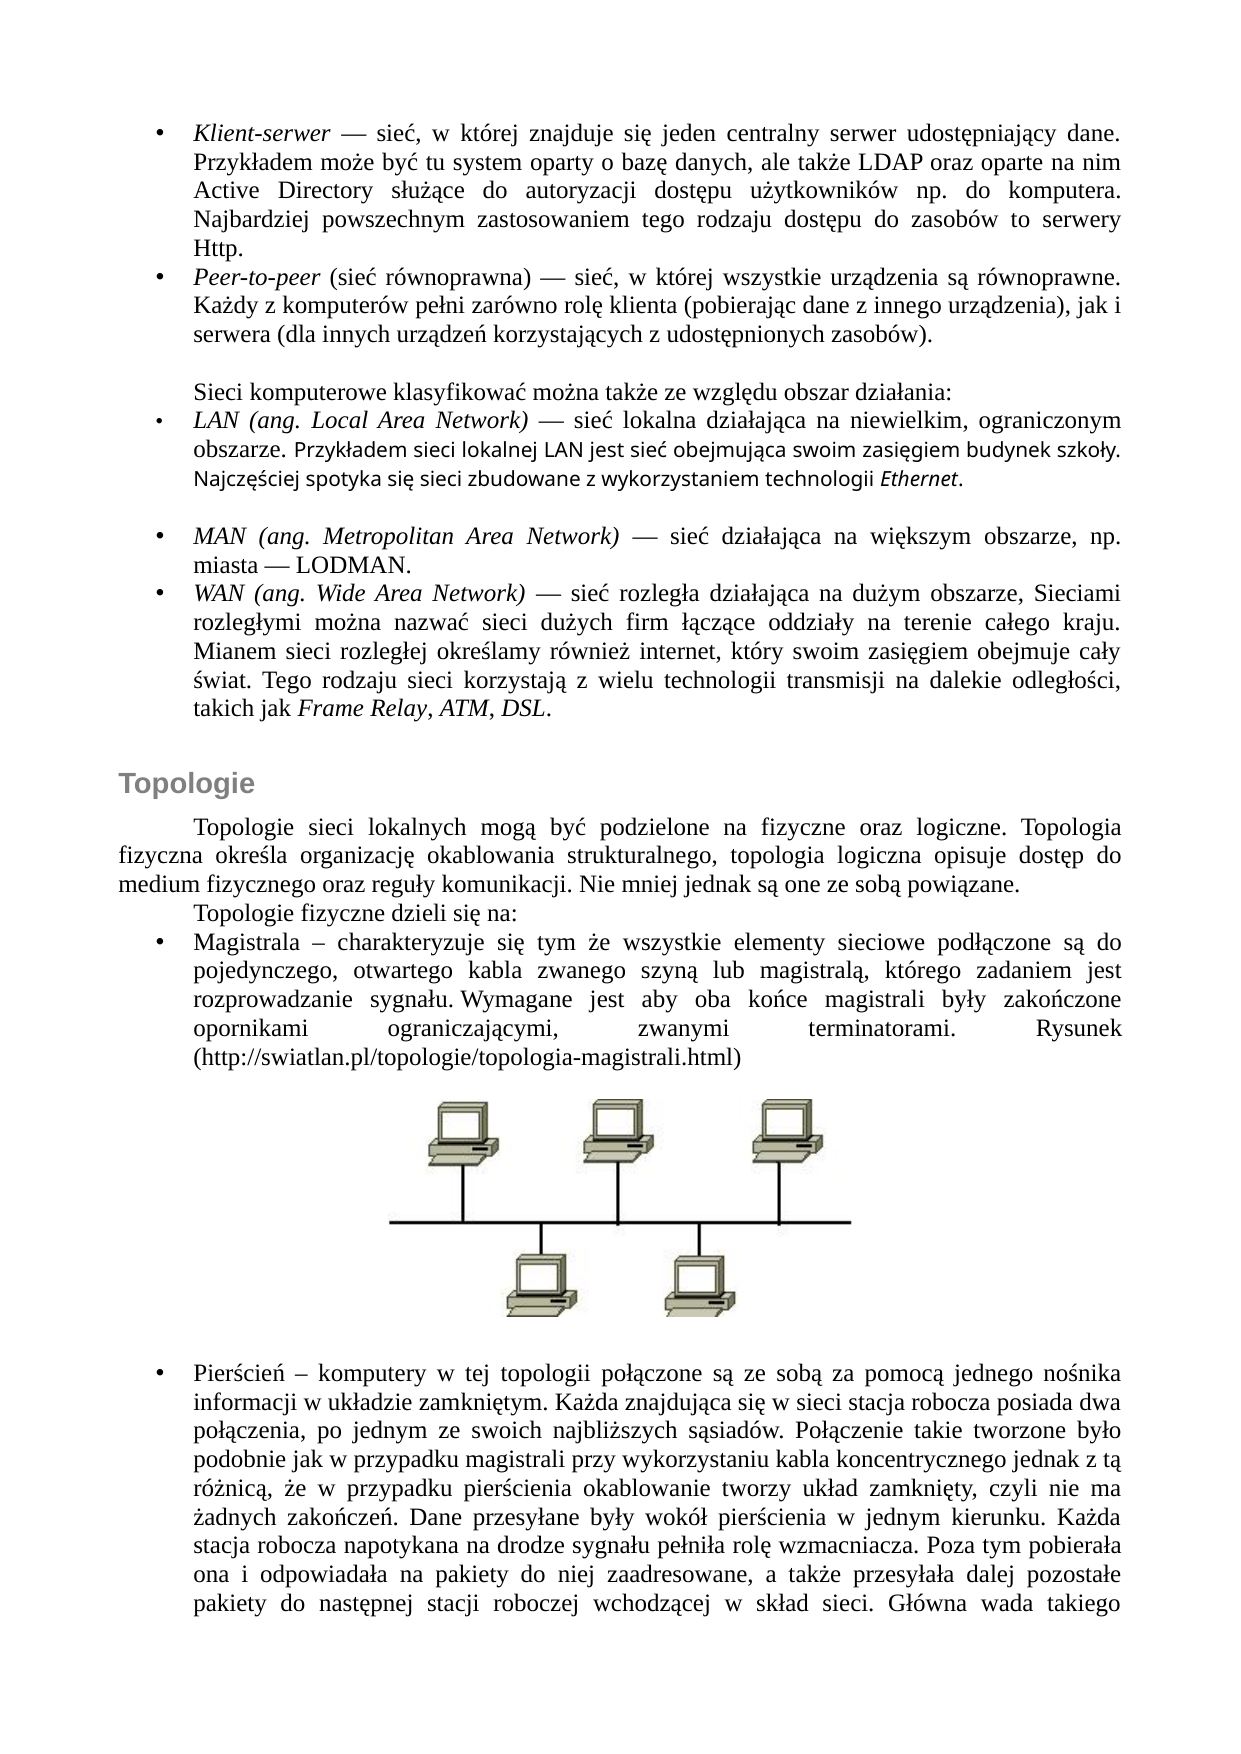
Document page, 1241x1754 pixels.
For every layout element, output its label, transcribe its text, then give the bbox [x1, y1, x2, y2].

list WAN (ang. Wide Area Network) — sieć rozległa działająca na dużym obszarze, Sieciami rozległymi można nazwać sieci dużych firm łączące oddziały na terenie całego kraju. Mianem sieci rozległej określamy również internet, który swoim zasięgiem obejmuje cały świat. Tego rodzaju sieci korzystają z wielu technologii transmisji na dalekie odległości, takich jak Frame Relay, ATM, DSL. [156, 578, 1122, 722]
list Pierścień – komputery w tej topologii połączone są ze sobą za pomocą jednego nośnika informacji w układzie zamkniętym. Każda znajdująca się w sieci stacja robocza posiada dwa połączenia, po jednym ze swoich najbliższych sąsiadów. Połączenie takie tworzone było podobnie jak w przypadku magistrali przy wykorzystaniu kabla koncentrycznego jednak z tą różnicą, że w przypadku pierścienia okablowanie tworzy układ zamknięty, czyli nie ma żadnych zakończeń. Dane przesyłane były wokół pierścienia w jednym kierunku. Każda stacja robocza napotykana na drodze sygnału pełniła rolę wzmacniacza. Poza tym pobierała ona i odpowiadała na pakiety do niej zaadresowane, a także przesyłała dalej pozostałe pakiety do następnej stacji roboczej wchodzącej w skład sieci. Główna wada takiego [156, 1358, 1122, 1617]
list Klient-serwer — sieć, w której znajduje się jeden centralny serwer udostępniający dane. Przykładem może być tu system oparty o bazę danych, ale także LDAP oraz oparte na nim Active Directory służące do autoryzacji dostępu użytkowników np. do komputera. Najbardziej powszechnym zastosowaniem tego rodzaju dostępu do zasobów to serwery Http. [156, 118, 1122, 262]
list LAN (ang. Local Area Network) — sieć lokalna działająca na niewielkim, ograniczonym obszarze. Przykładem sieci lokalnej LAN jest sieć obejmująca swoim zasięgiem budynek szkoły. Najczęściej spotyka się sieci zbudowane z wykorzystaniem technologii Ethernet. [156, 406, 1122, 492]
text Topologie fizyczne dzieli się na: [118, 898, 1122, 927]
subtitle Topologie [118, 766, 1122, 799]
text Topologie sieci lokalnych mogą być podzielone na fizyczne oraz logiczne. Topologia fizyczna określa organizację okablowania strukturalnego, topologia logiczna opisuje dostęp do medium fizycznego oraz reguły komunikacji. Nie mniej jednak są one ze sobą powiązane. [118, 812, 1122, 898]
list Peer-to-peer (sieć równoprawna) — sieć, w której wszystkie urządzenia są równoprawne. Każdy z komputerów pełni zarówno rolę klienta (pobierając dane z innego urządzenia), jak i serwera (dla innych urządzeń korzystających z udostępnionych zasobów). [156, 262, 1122, 348]
list MAN (ang. Metropolitan Area Network) — sieć działająca na większym obszarze, np. miasta — LODMAN. [156, 521, 1122, 578]
picture [388, 1099, 853, 1317]
list Magistrala – charakteryzuje się tym że wszystkie elementy sieciowe podłączone są do pojedynczego, otwartego kabla zwanego szyną lub magistralą, którego zadaniem jest rozprowadzanie sygnału. Wymagane jest aby oba końce magistrali były zakończone opornikami ograniczającymi, zwanymi terminatorami. Rysunek (http://swiatlan.pl/topologie/topologia-magistrali.html) [156, 927, 1122, 1070]
text Sieci komputerowe klasyfikować można także ze względu obszar działania: [118, 377, 1122, 406]
